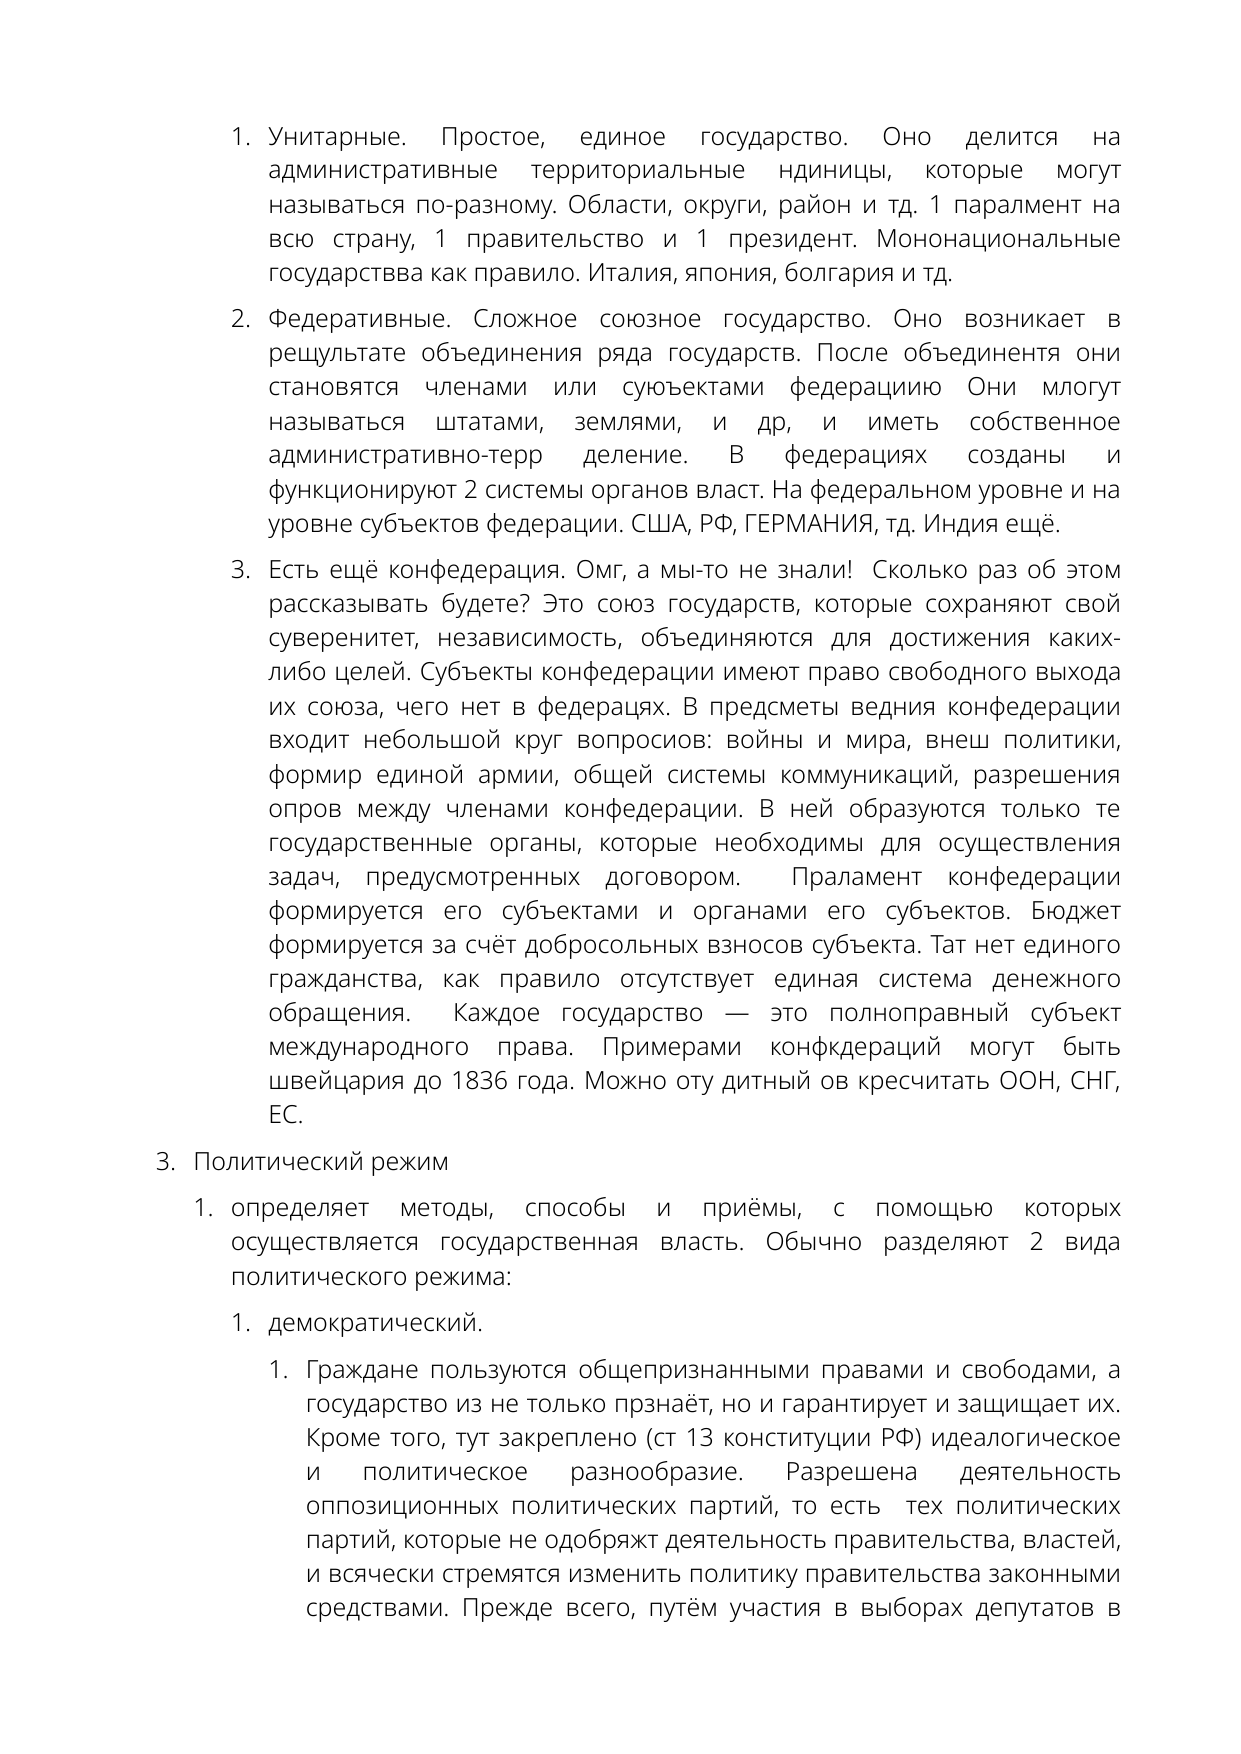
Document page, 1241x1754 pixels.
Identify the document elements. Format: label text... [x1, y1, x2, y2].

list Федеративные. Сложное союзное государство. Оно возникает в рещультате объединения ряда государств. После объединентя они становятся членами или суюъектами федерациию Они млогут называться штатами, землями, и др, и иметь собственное административно-терр деление. В федерациях созданы и функционируют 2 системы органов власт. На федеральном уровне и на уровне субъектов федерации. США, РФ, ГЕРМАНИЯ, тд. Индия ещё. [231, 301, 1122, 539]
list Граждане пользуются общепризнанными правами и свободами, а государство из не только прзнаёт, но и гарантирует и защищает их. Кроме того, тут закреплено (ст 13 конституции РФ) идеалогическое и политическое разнообразие. Разрешена деятельность оппозиционных политических партий, то есть тех политических партий, которые не одобряжт деятельность правительства, властей, и всячески стремятся изменить политику правительства законными средствами. Прежде всего, путём участия в выборах депутатов в [268, 1351, 1122, 1624]
list Политический режим [156, 1143, 1122, 1177]
list Есть ещё конфедерация. Омг, а мы-то не знали! Сколько раз об этом рассказывать будете? Это союз государств, которые сохраняют свой суверенитет, независимость, объединяются для достижения каких-либо целей. Субъекты конфедерации имеют право свободного выхода их союза, чего нет в федерацях. В предсметы ведния конфедерации входит небольшой круг вопросиов: войны и мира, внеш политики, формир единой армии, общей системы коммуникаций, разрешения опров между членами конфедерации. В ней образуются только те государственные органы, которые необходимы для осуществления задач, предусмотренных договором. Праламент конфедерации формируется его субъектами и органами его субъектов. Бюджет формируется за счёт добросольных взносов субъекта. Тат нет единого гражданства, как правило отсутствует единая система денежного обращения. Каждое государство — это полноправный субъект международного права. Примерами конфкдераций могут быть швейцария до 1836 года. Можно оту дитный ов кресчитать ООН, СНГ, ЕС. [231, 552, 1122, 1131]
list Унитарные. Простое, единое государство. Оно делится на административные территориальные ндиницы, которые могут называться по-разному. Области, округи, район и тд. 1 паралмент на всю страну, 1 правительство и 1 президент. Мононациональные государствва как правило. Италия, япония, болгария и тд. [231, 118, 1122, 288]
list демократический. [231, 1305, 1122, 1339]
list определяет методы, способы и приёмы, с помощью которых осуществляется государственная власть. Обычно разделяют 2 вида политического режима: [193, 1190, 1122, 1292]
